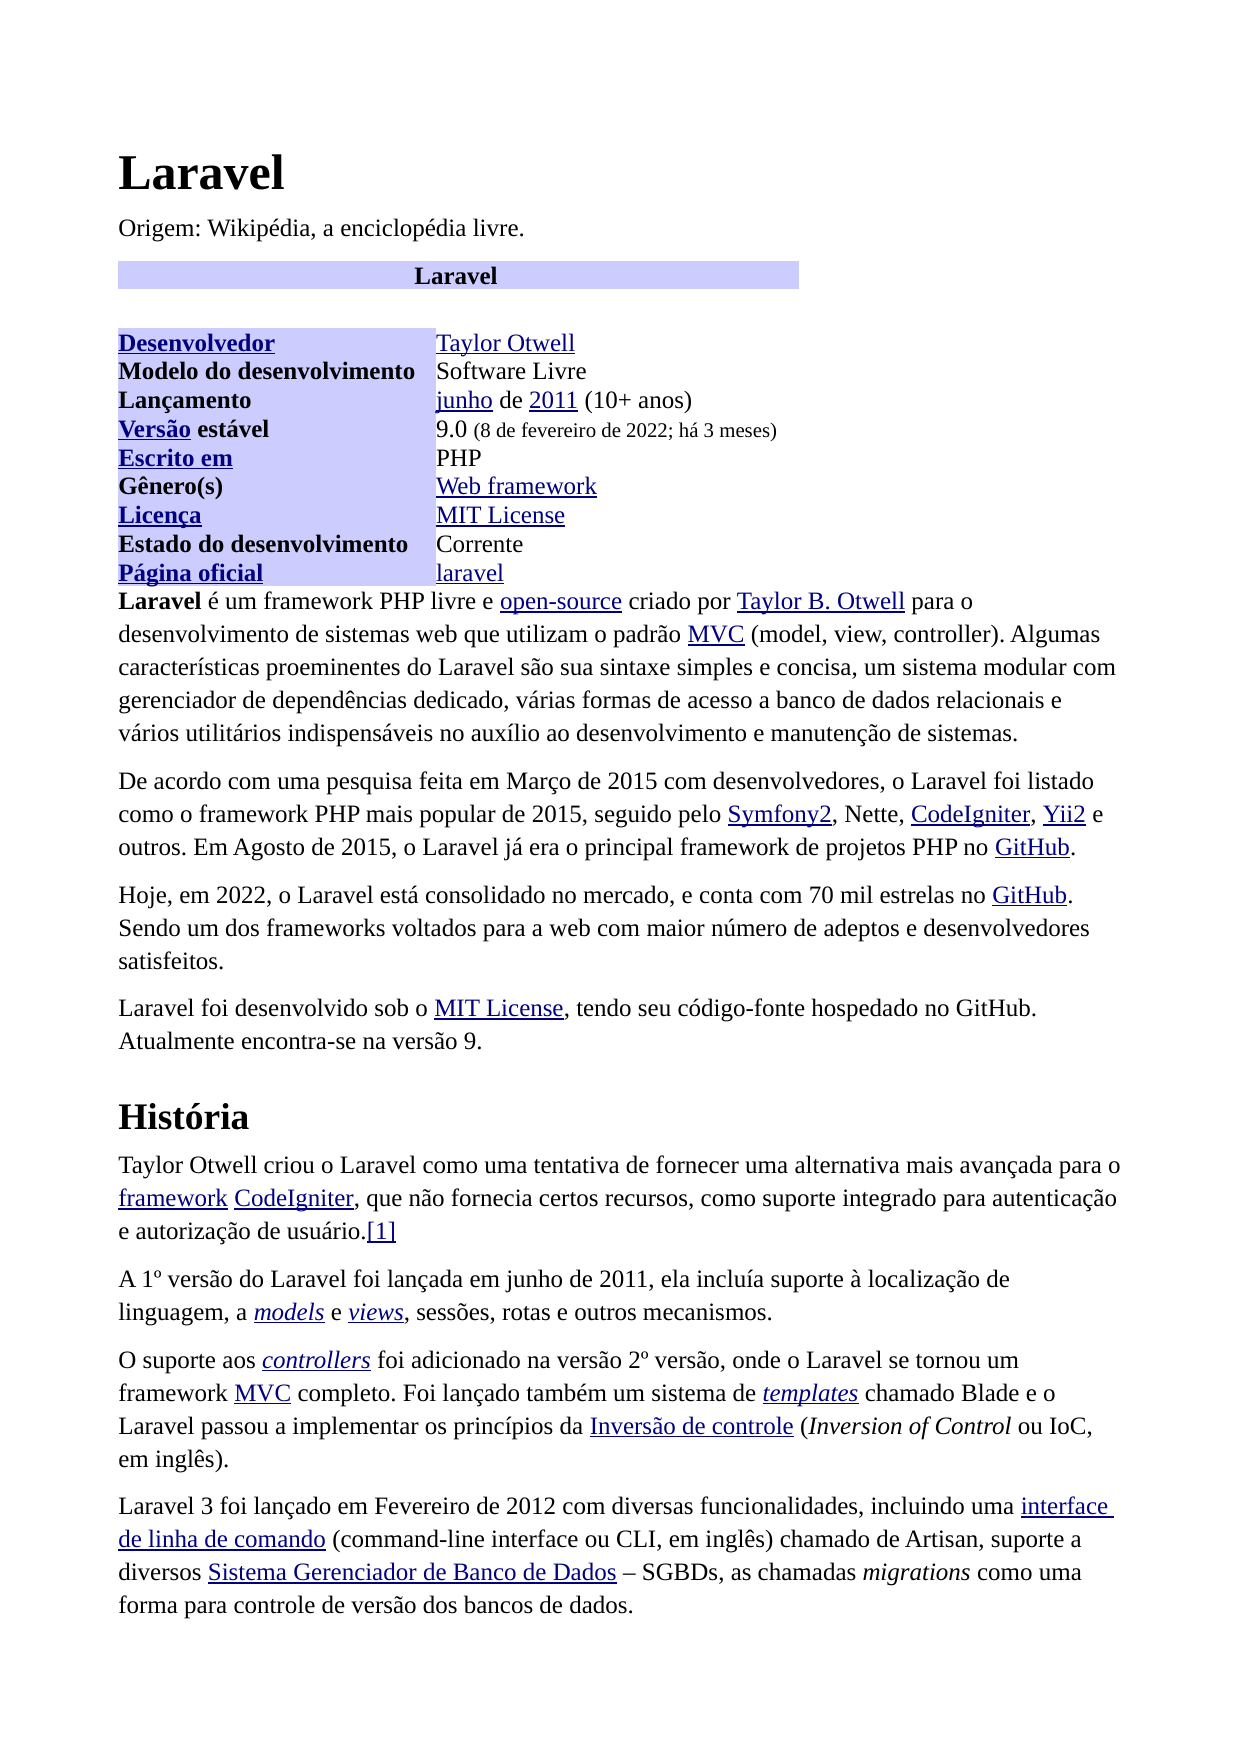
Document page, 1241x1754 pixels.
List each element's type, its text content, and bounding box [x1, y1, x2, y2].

text Origem: Wikipédia, a enciclopédia livre. [118, 213, 1122, 242]
table_cell PHP [436, 443, 799, 471]
subtitle Laravel [118, 143, 1122, 201]
text O suporte aos controllers foi adicionado na versão 2º versão, onde o Laravel se tornou um framework MVC completo. Foi lançado também um sistema de templates chamado Blade e o Laravel passou a implementar os princípios da Inversão de controle (Inversion of Control ou IoC, em inglês). [118, 1345, 1122, 1472]
subtitle História [118, 1095, 1122, 1138]
table_cell Software Livre [436, 356, 799, 385]
text A 1º versão do Laravel foi lançada em junho de 2011, ela incluía suporte à localização de linguagem, a models e views, sessões, rotas e outros mecanismos. [118, 1264, 1122, 1326]
table_cell Versão estável [118, 414, 436, 443]
table_cell junho de 2011 (10+ anos) [436, 385, 799, 414]
table_cell Web framework [436, 471, 799, 500]
table_cell laravel [436, 558, 799, 586]
table_cell MIT License [436, 500, 799, 529]
table_cell Escrito em [118, 443, 436, 471]
text Laravel 3 foi lançado em Fevereiro de 2012 com diversas funcionalidades, incluindo uma interface de linha de comando (command-line interface ou CLI, em inglês) chamado de Artisan, suporte a diversos Sistema Gerenciador de Banco de Dados – SGBDs, as chamadas migrations como uma forma para controle de versão dos bancos de dados. [118, 1491, 1122, 1619]
table_cell [118, 290, 799, 328]
table_cell 9.0 (8 de fevereiro de 2022; há 3 meses) [436, 414, 799, 443]
table_cell Lançamento [118, 385, 436, 414]
table_cell Gênero(s) [118, 471, 436, 500]
table_header Laravel [118, 261, 799, 289]
text Taylor Otwell criou o Laravel como uma tentativa de fornecer uma alternativa mais avançada para o framework CodeIgniter, que não fornecia certos recursos, como suporte integrado para autenticação e autorização de usuário.[1] [118, 1150, 1122, 1245]
text De acordo com uma pesquisa feita em Março de 2015 com desenvolvedores, o Laravel foi listado como o framework PHP mais popular de 2015, seguido pelo Symfony2, Nette, CodeIgniter, Yii2 e outros. Em Agosto de 2015, o Laravel já era o principal framework de projetos PHP no GitHub. [118, 766, 1122, 861]
table_cell Modelo do desenvolvimento [118, 356, 436, 385]
text Laravel é um framework PHP livre e open-source criado por Taylor B. Otwell para o desenvolvimento de sistemas web que utilizam o padrão MVC (model, view, controller). Algumas características proeminentes do Laravel são sua sintaxe simples e concisa, um sistema modular com gerenciador de dependências dedicado, várias formas de acesso a banco de dados relacionais e vários utilitários indispensáveis no auxílio ao desenvolvimento e manutenção de sistemas. [118, 586, 1122, 747]
table_cell Taylor Otwell [436, 328, 799, 356]
table_cell Desenvolvedor [118, 328, 436, 356]
text Laravel foi desenvolvido sob o MIT License, tendo seu código-fonte hospedado no GitHub. Atualmente encontra-se na versão 9. [118, 993, 1122, 1055]
table_cell Página oficial [118, 558, 436, 586]
text Hoje, em 2022, o Laravel está consolidado no mercado, e conta com 70 mil estrelas no GitHub. Sendo um dos frameworks voltados para a web com maior número de adeptos e desenvolvedores satisfeitos. [118, 880, 1122, 974]
table_cell Licença [118, 500, 436, 529]
table_cell Estado do desenvolvimento [118, 529, 436, 558]
table_cell Corrente [436, 529, 799, 558]
